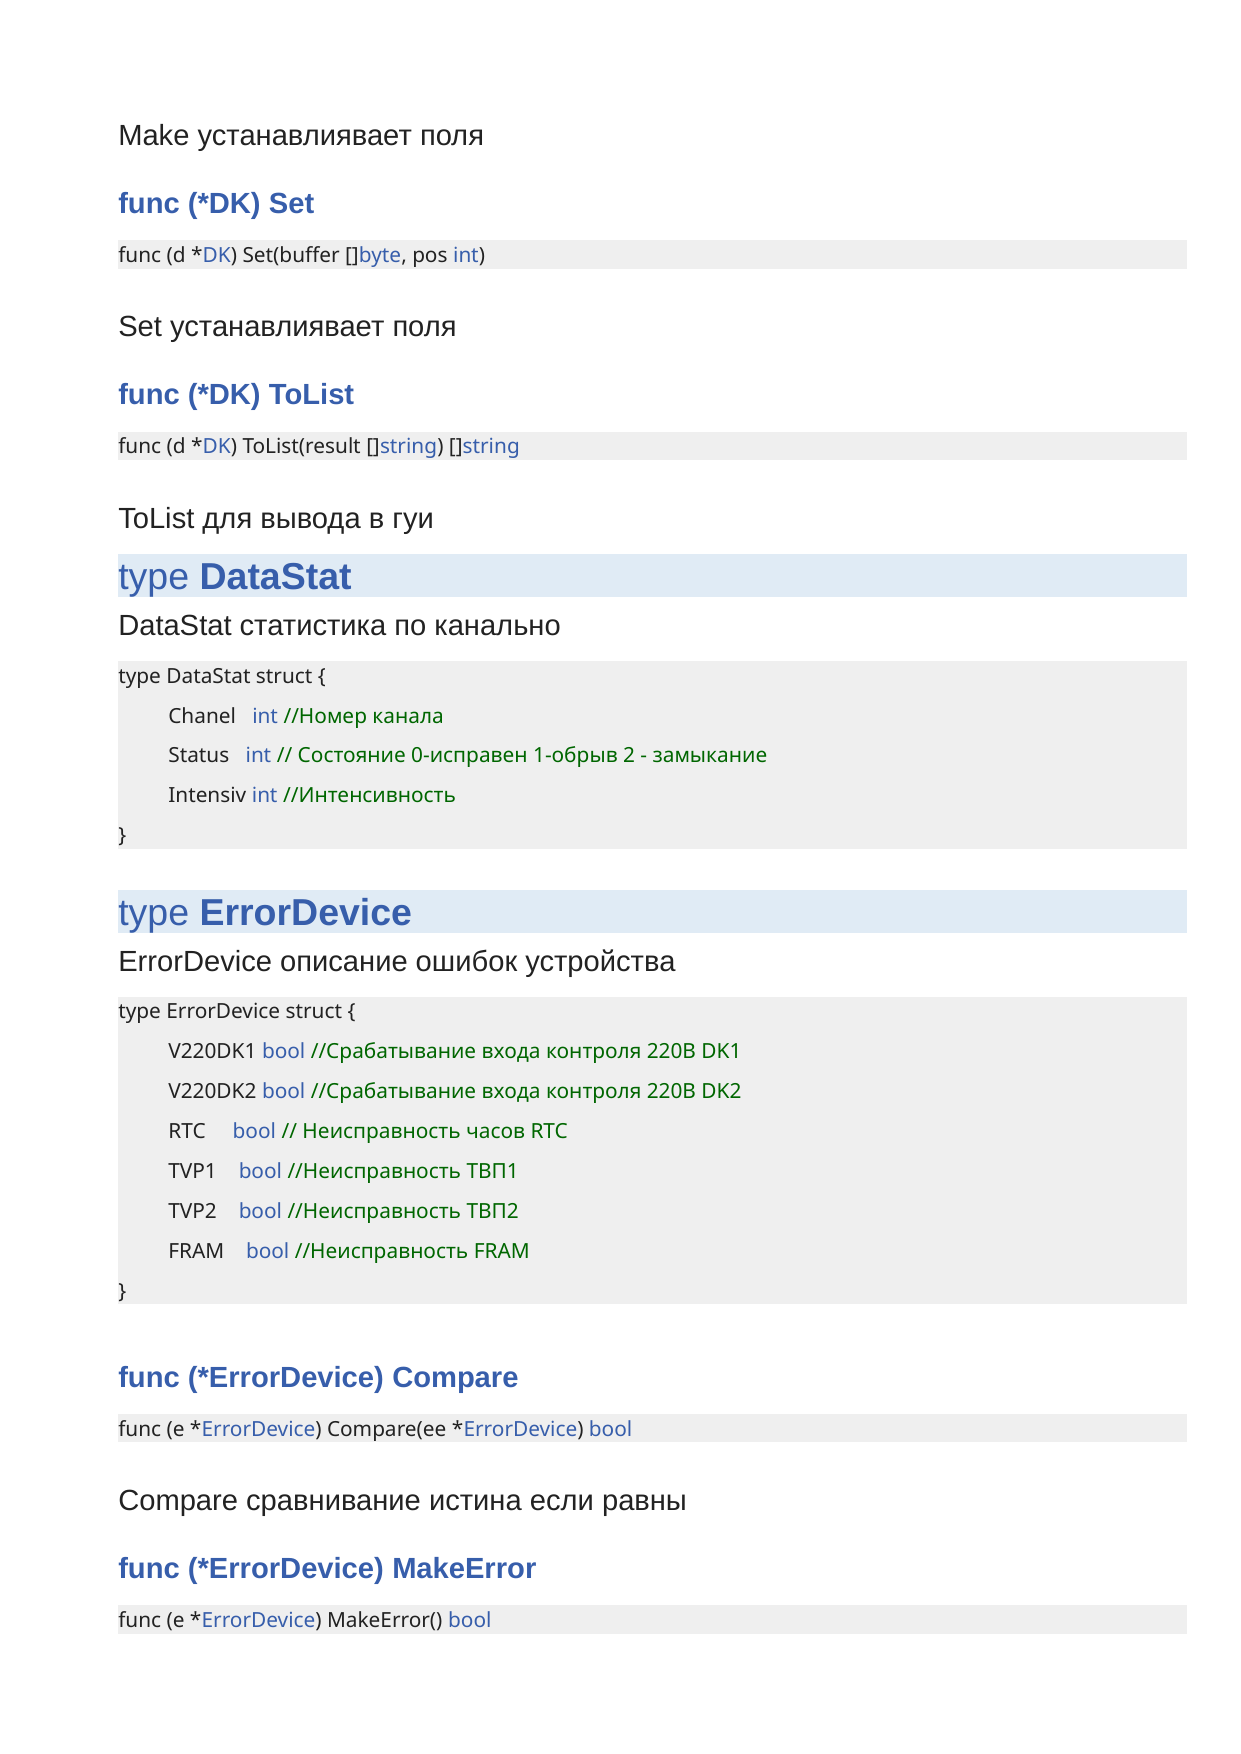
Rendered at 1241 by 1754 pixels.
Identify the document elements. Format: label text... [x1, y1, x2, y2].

text func (d *DK) ToList(result []string) []string [118, 432, 1187, 460]
text func (d *DK) Set(buffer []byte, pos int) [118, 240, 1187, 269]
text TVP2 bool //Неисправность ТВП2 [118, 1196, 1187, 1224]
text Make устанавлиявает поля [118, 118, 1187, 152]
text Compare сравнивание истина если равны [118, 1483, 1187, 1517]
text type ErrorDevice struct { [118, 997, 1187, 1025]
text ToList для вывода в гуи [118, 501, 1187, 534]
text V220DK2 bool //Срабатывание входа контроля 220В DK2 [118, 1076, 1187, 1105]
subtitle func (*DK) ToList [118, 377, 1187, 411]
text } [118, 820, 1187, 849]
text TVP1 bool //Неисправность ТВП1 [118, 1156, 1187, 1185]
text RTC bool // Неисправность часов RTC [118, 1116, 1187, 1145]
text FRAM bool //Неисправность FRAM [118, 1236, 1187, 1264]
subtitle func (*ErrorDevice) MakeError [118, 1551, 1187, 1584]
text Intensiv int //Интенсивность [118, 781, 1187, 809]
text func (e *ErrorDevice) MakeError() bool [118, 1605, 1187, 1634]
subtitle func (*ErrorDevice) Compare [118, 1360, 1187, 1393]
text Chanel int //Номер канала [118, 701, 1187, 729]
text func (e *ErrorDevice) Compare(ee *ErrorDevice) bool [118, 1414, 1187, 1442]
subtitle type DataStat [118, 554, 1187, 597]
text Set устанавлиявает поля [118, 309, 1187, 343]
text } [118, 1276, 1187, 1304]
subtitle type ErrorDevice [118, 890, 1187, 933]
subtitle func (*DK) Set [118, 186, 1187, 219]
text Status int // Состояние 0-исправен 1-обрыв 2 - замыкание [118, 741, 1187, 769]
text type DataStat struct { [118, 661, 1187, 689]
text ErrorDevice описание ошибок устройства [118, 943, 1187, 977]
text V220DK1 bool //Срабатывание входа контроля 220В DK1 [118, 1036, 1187, 1065]
text DataStat статистика по канально [118, 608, 1187, 641]
